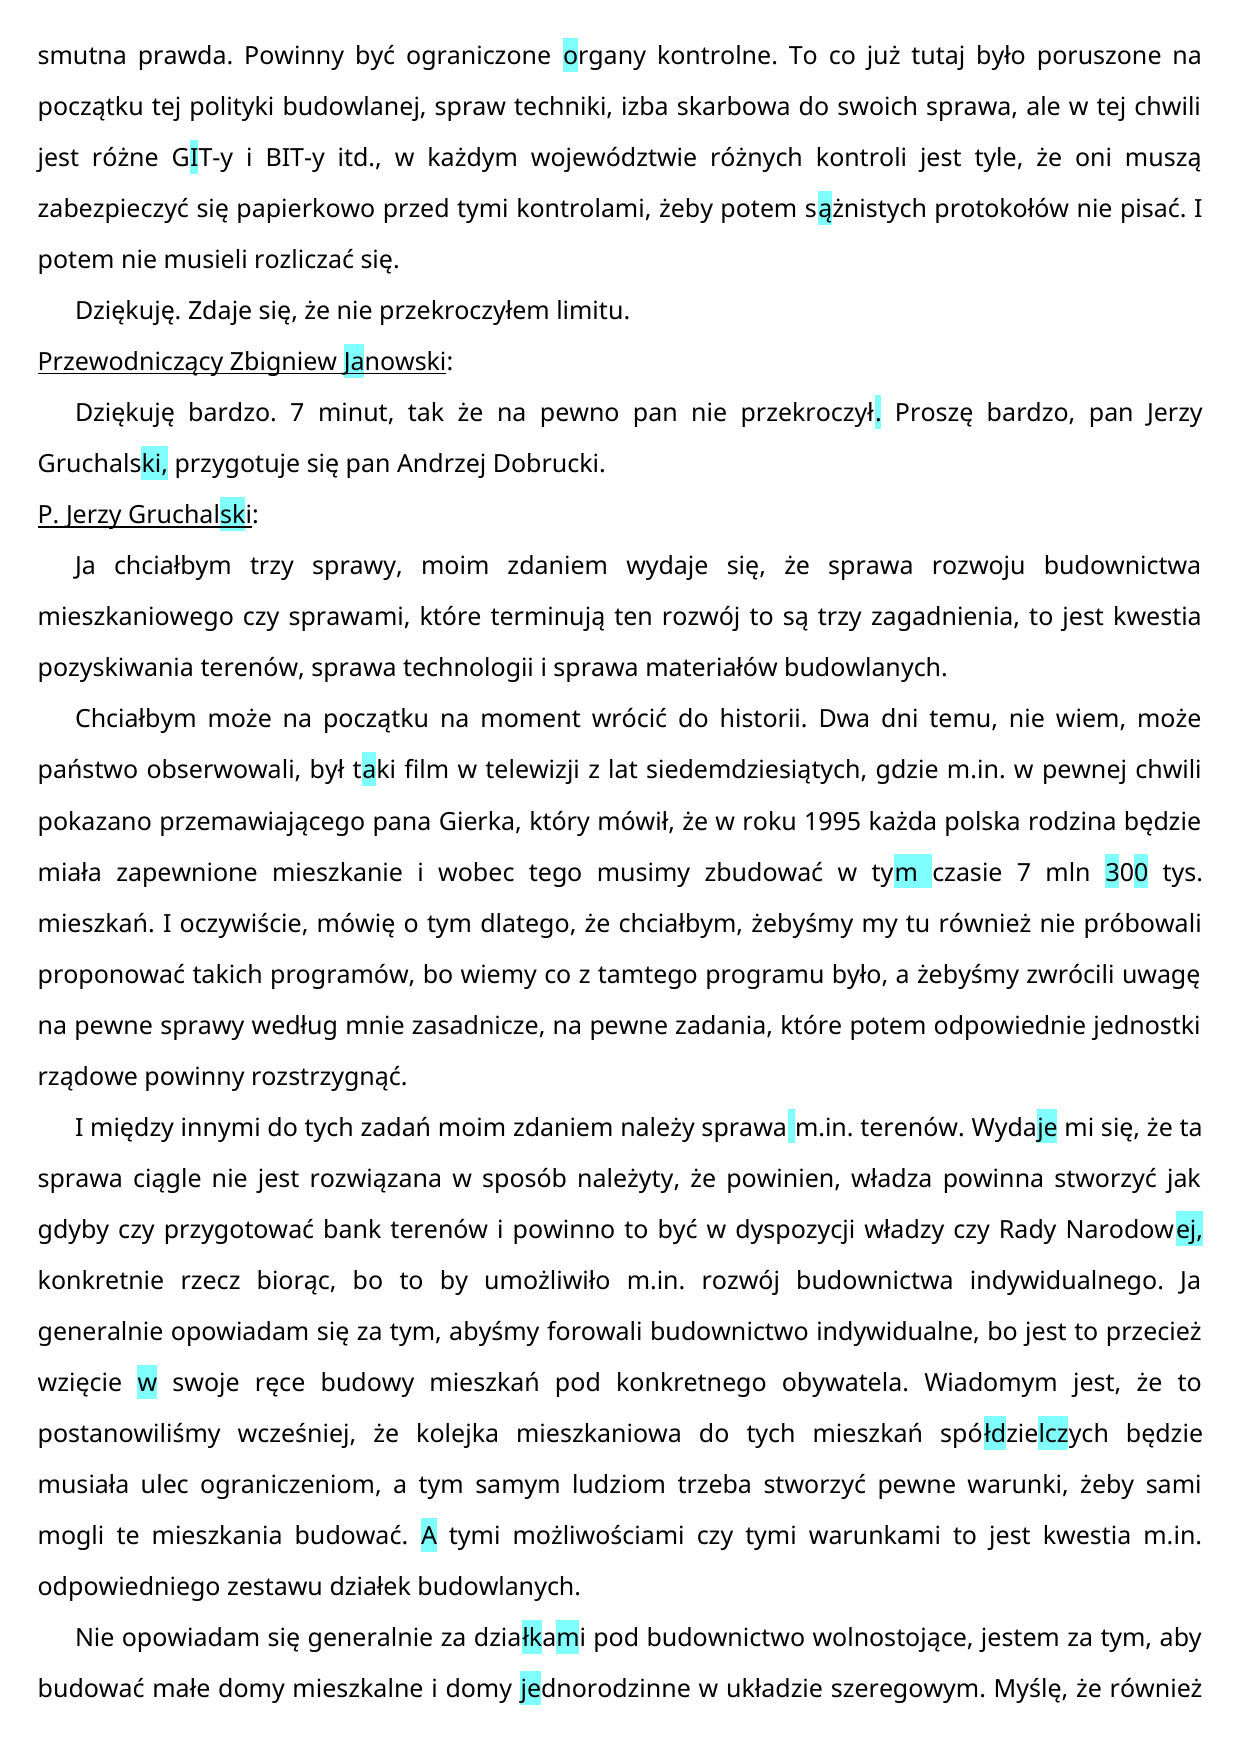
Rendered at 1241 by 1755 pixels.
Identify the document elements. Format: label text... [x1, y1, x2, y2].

text P. Jerzy Gruchalski: [37, 497, 1203, 531]
text Chciałbym może na początku na moment wrócić do historii. Dwa dni temu, nie wiem, może państwo obserwowali, był taki film w telewizji z lat siedemdziesiątych, gdzie m.in. w pewnej chwili pokazano przemawiającego pana Gierka, który mówił, że w roku 1995 każda polska rodzina będzie miała zapewnione mieszkanie i wobec tego musimy zbudować w tym czasie 7 mln 300 tys. mieszkań. I oczywiście, mówię o tym dlatego, że chciałbym, żebyśmy my tu również nie próbowali proponować takich programów, bo wiemy co z tamtego programu było, a żebyśmy zwrócili uwagę na pewne sprawy według mnie zasadnicze, na pewne zadania, które potem odpowiednie jednostki rządowe powinny rozstrzygnąć. [37, 701, 1203, 1092]
text Ja chciałbym trzy sprawy, moim zdaniem wydaje się, że sprawa rozwoju budownictwa mieszkaniowego czy sprawami, które terminują ten rozwój to są trzy zagadnienia, to jest kwestia pozyskiwania terenów, sprawa technologii i sprawa materiałów budowlanych. [37, 548, 1203, 684]
text Nie opowiadam się generalnie za działkami pod budownictwo wolnostojące, jestem za tym, aby budować małe domy mieszkalne i domy jednorodzinne w układzie szeregowym. Myślę, że również [37, 1620, 1203, 1705]
text I między innymi do tych zadań moim zdaniem należy sprawa m.in. terenów. Wydaje mi się, że ta sprawa ciągle nie jest rozwiązana w sposób należyty, że powinien, władza powinna stworzyć jak gdyby czy przygotować bank terenów i powinno to być w dyspozycji władzy czy Rady Narodowej, konkretnie rzecz biorąc, bo to by umożliwiło m.in. rozwój budownictwa indywidualnego. Ja generalnie opowiadam się za tym, abyśmy forowali budownictwo indywidualne, bo jest to przecież wzięcie w swoje ręce budowy mieszkań pod konkretnego obywatela. Wiadomym jest, że to postanowiliśmy wcześniej, że kolejka mieszkaniowa do tych mieszkań spółdzielczych będzie musiała ulec ograniczeniom, a tym samym ludziom trzeba stworzyć pewne warunki, żeby sami mogli te mieszkania budować. A tymi możliwościami czy tymi warunkami to jest kwestia m.in. odpowiedniego zestawu działek budowlanych. [37, 1109, 1203, 1603]
text smutna prawda. Powinny być ograniczone organy kontrolne. To co już tutaj było poruszone na początku tej polityki budowlanej, spraw techniki, izba skarbowa do swoich sprawa, ale w tej chwili jest różne GIT-y i BIT-y itd., w każdym województwie różnych kontroli jest tyle, że oni muszą zabezpieczyć się papierkowo przed tymi kontrolami, żeby potem sążnistych protokołów nie pisać. I potem nie musieli rozliczać się. [37, 37, 1203, 276]
text Przewodniczący Zbigniew Janowski: [37, 344, 1203, 378]
text Dziękuję. Zdaje się, że nie przekroczyłem limitu. [37, 293, 1203, 327]
text Dziękuję bardzo. 7 minut, tak że na pewno pan nie przekroczył. Proszę bardzo, pan Jerzy Gruchalski, przygotuje się pan Andrzej Dobrucki. [37, 395, 1203, 480]
